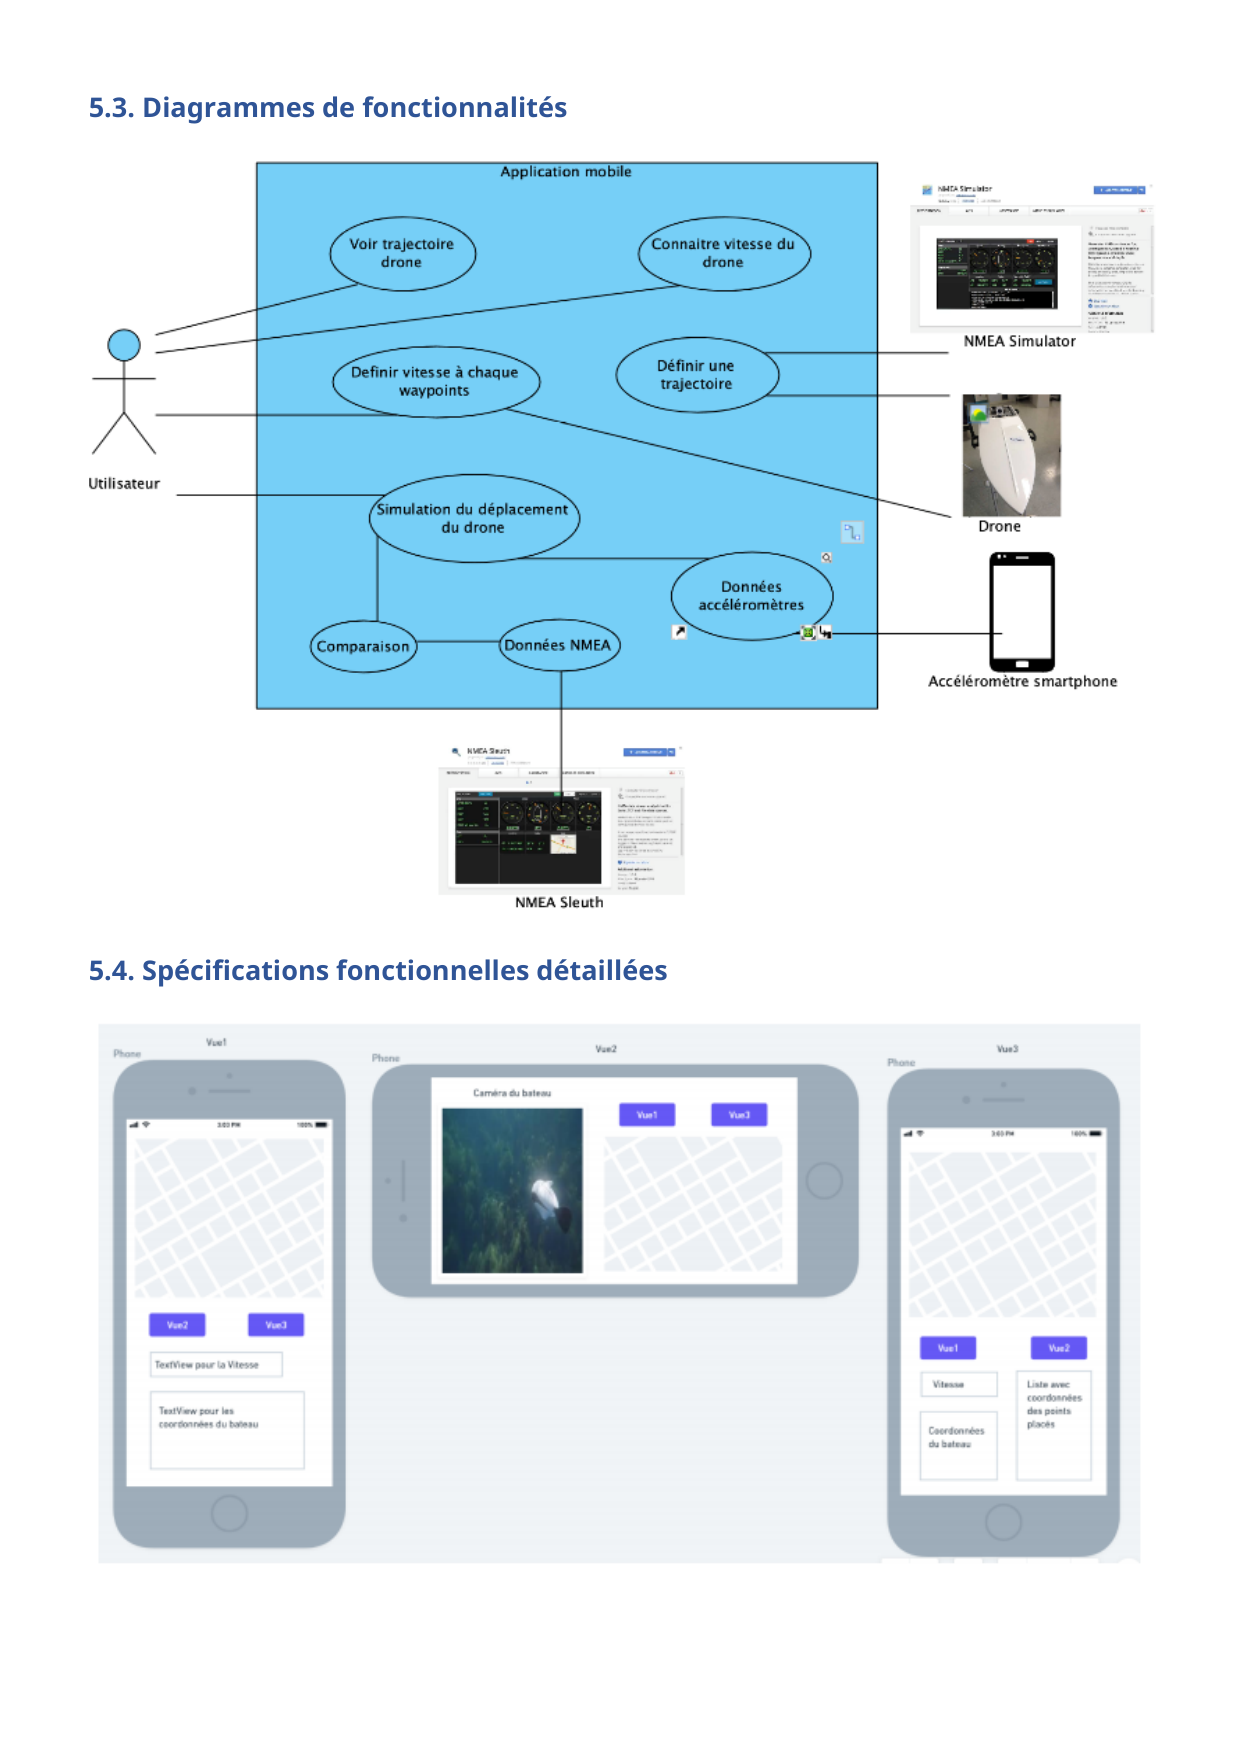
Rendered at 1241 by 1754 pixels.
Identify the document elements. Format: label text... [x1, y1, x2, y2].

subtitle 5.4. Spécifications fonctionnelles détaillées [88, 952, 1152, 988]
subtitle 5.3. Diagrammes de fonctionnalités [88, 88, 1152, 125]
picture [91, 1019, 1149, 1576]
picture [70, 145, 1172, 917]
